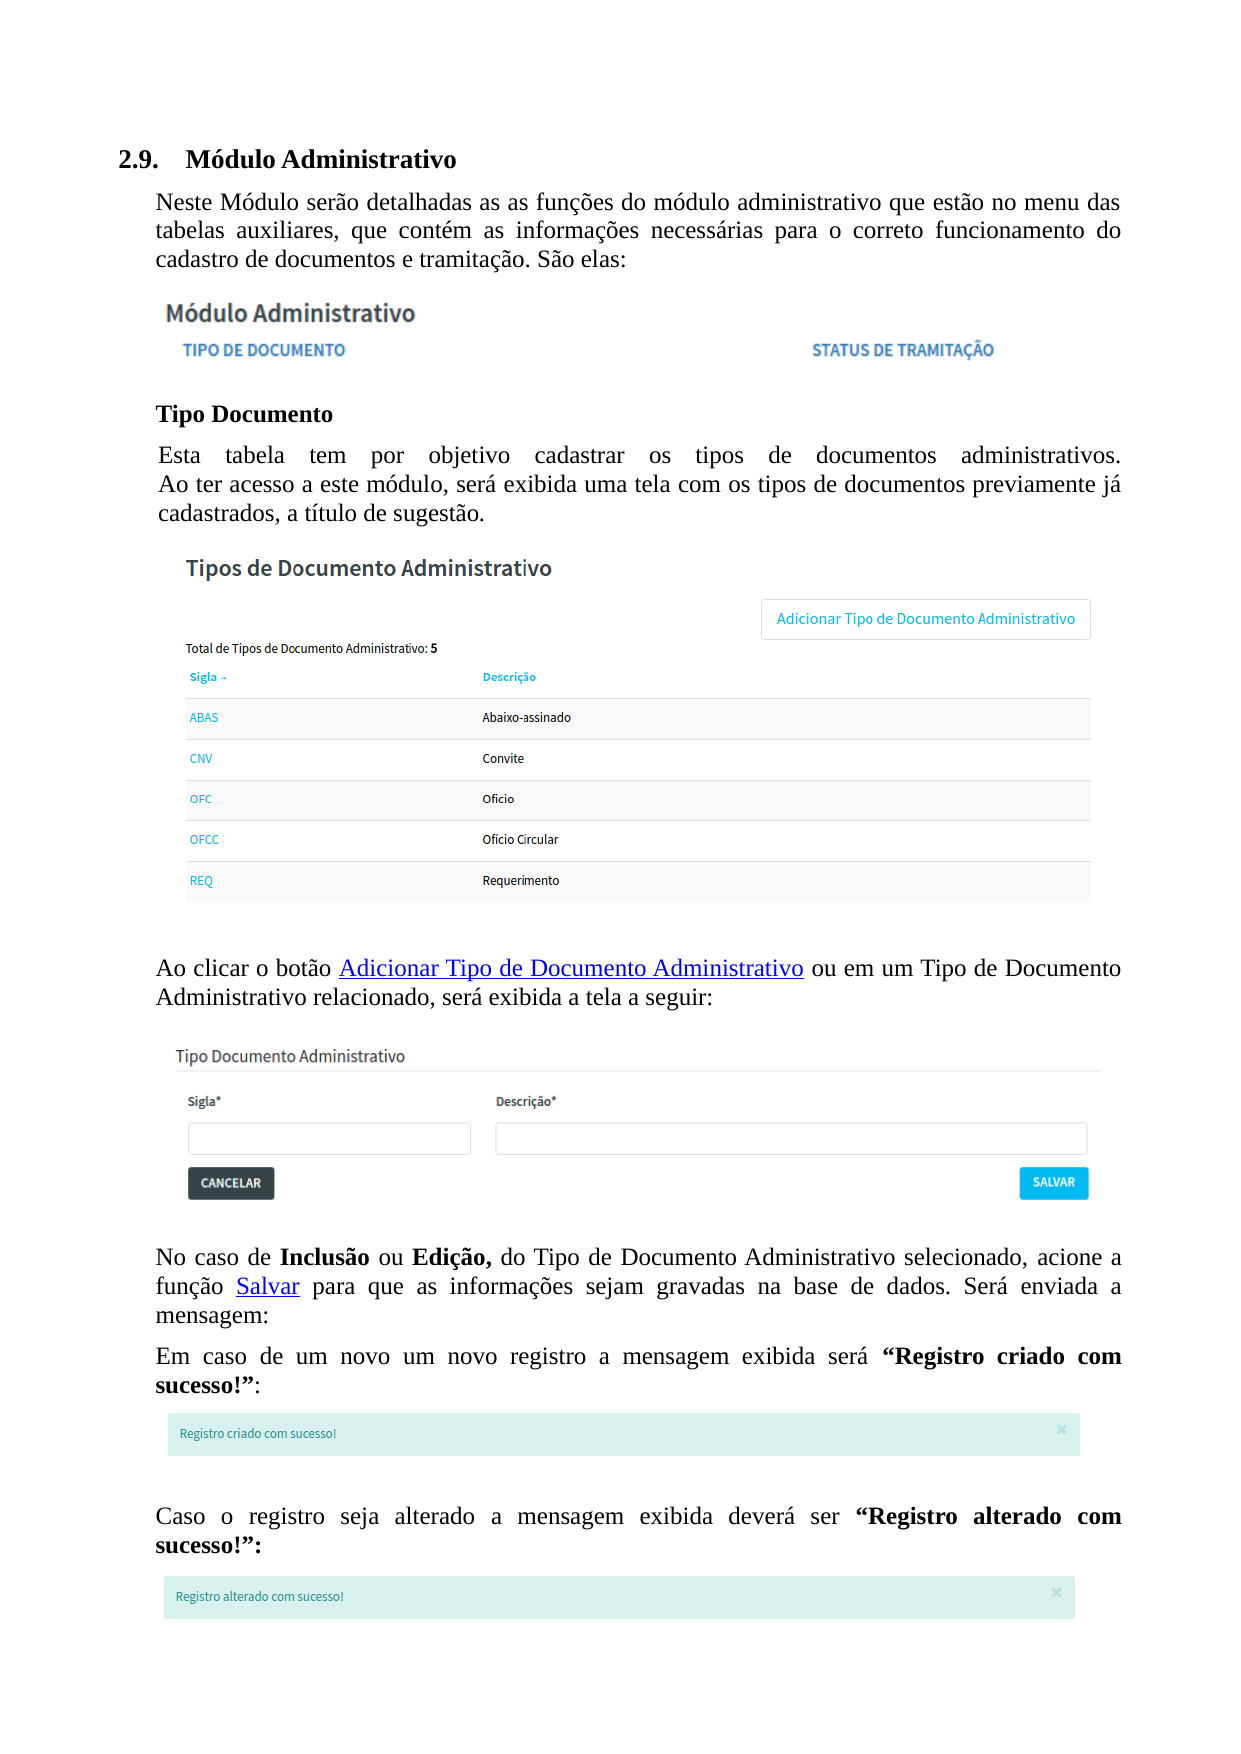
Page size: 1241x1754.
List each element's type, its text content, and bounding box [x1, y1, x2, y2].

text Neste Módulo serão detalhadas as as funções do módulo administrativo que estão no menu das tabelas auxiliares, que contém as informações necessárias para o correto funcionamento do cadastro de documentos e tramitação. São elas: [155, 187, 1122, 273]
picture [160, 300, 1080, 385]
text No caso de Inclusão ou Edição, do Tipo de Documento Administrativo selecionado, acione a função Salvar para que as informações sejam gravadas na base de dados. Será enviada a mensagem: [155, 1242, 1122, 1328]
picture [157, 1571, 1084, 1626]
picture [174, 1047, 1113, 1214]
picture [165, 1411, 1093, 1460]
text Ao clicar o botão Adicionar Tipo de Documento Administrativo ou em um Tipo de Documento Administrativo relacionado, será exibida a tela a seguir: [155, 953, 1122, 1011]
text Caso o registro seja alterado a mensagem exibida deverá ser “Registro alterado com sucesso!”: [155, 1501, 1122, 1558]
text Esta tabela tem por objetivo cadastrar os tipos de documentos administrativos. Ao ter acesso a este módulo, será exibida uma tela com os tipos de documentos previamente já cadastrados, a título de sugestão. [158, 440, 1122, 526]
subtitle 2.9. Módulo Administrativo [118, 143, 1122, 174]
text Tipo Documento [155, 399, 1122, 428]
picture [180, 555, 1099, 925]
text Em caso de um novo um novo registro a mensagem exibida será “Registro criado com sucesso!”: [155, 1341, 1122, 1398]
